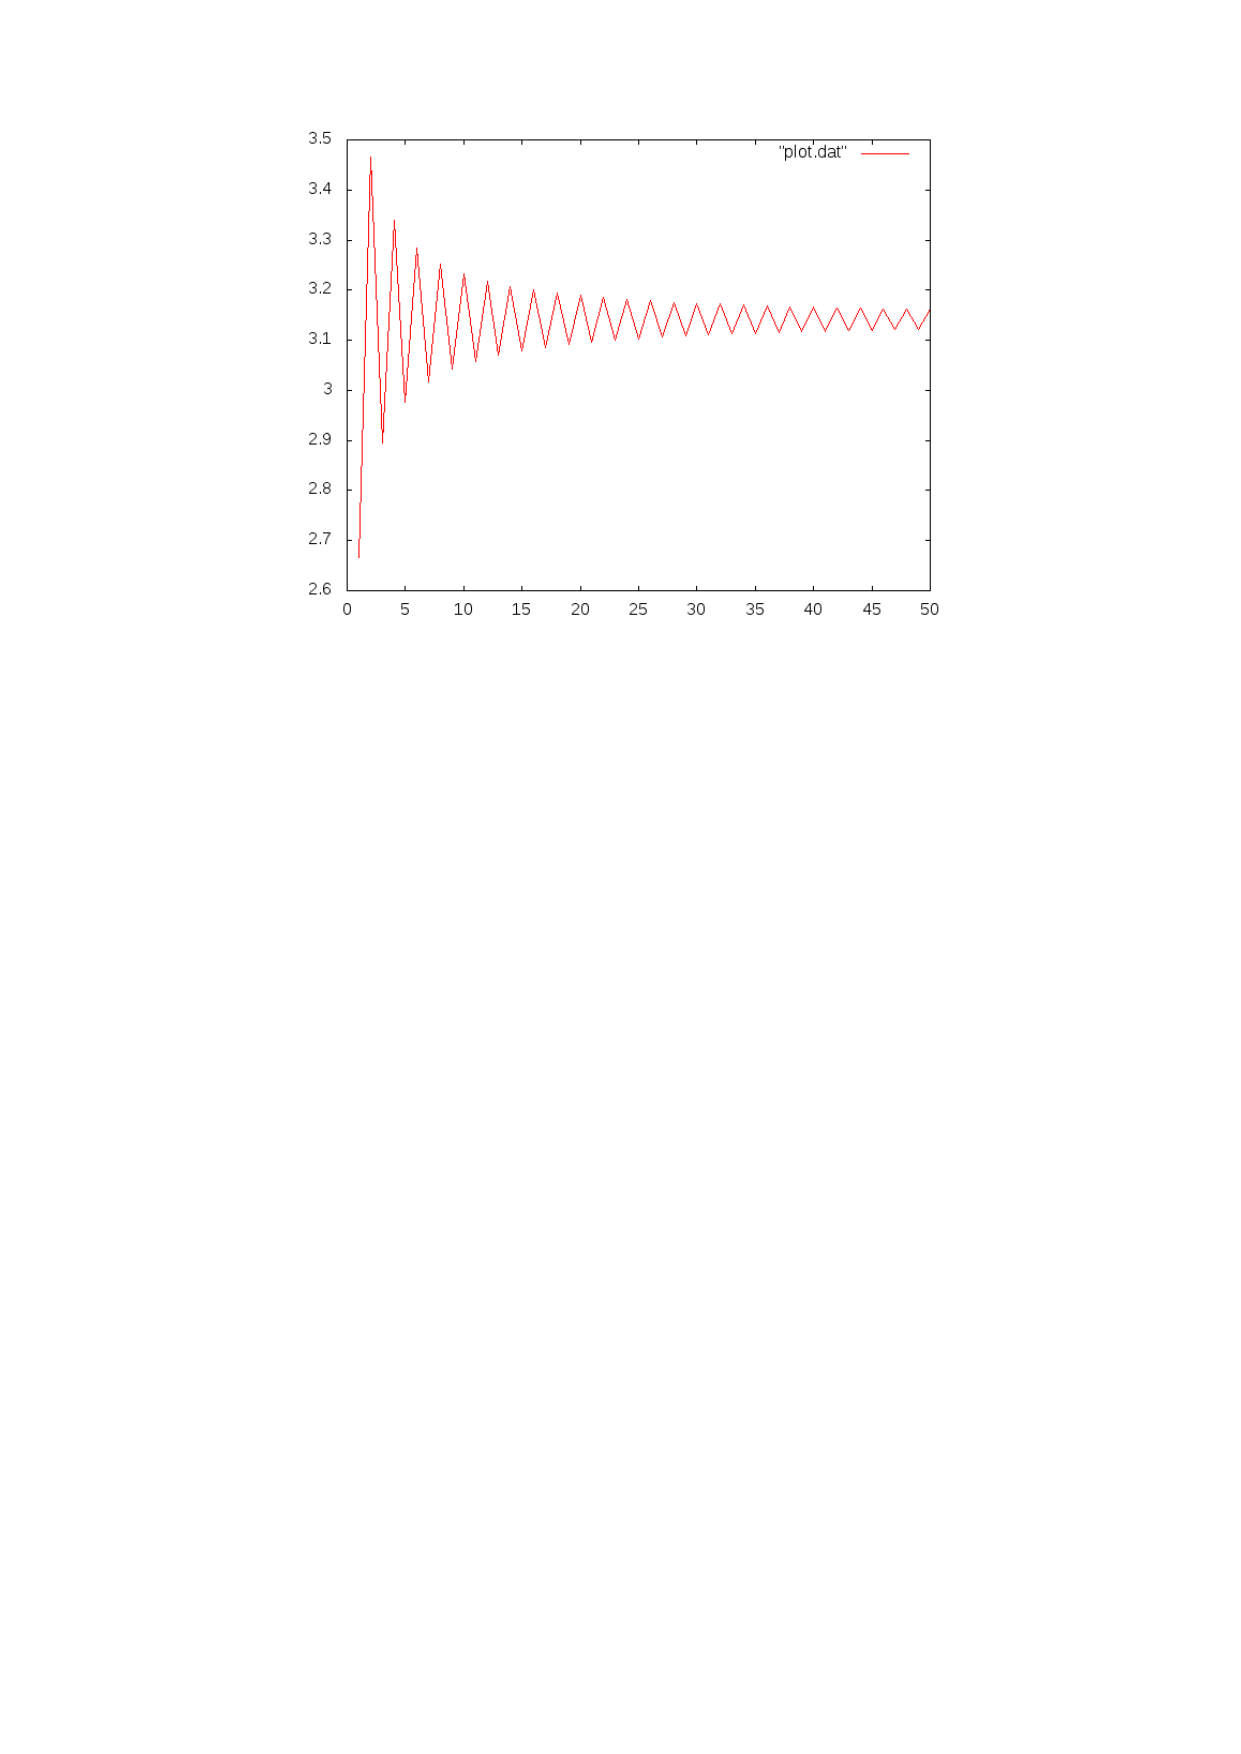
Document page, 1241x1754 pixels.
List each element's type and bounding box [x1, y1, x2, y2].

picture [277, 118, 963, 632]
